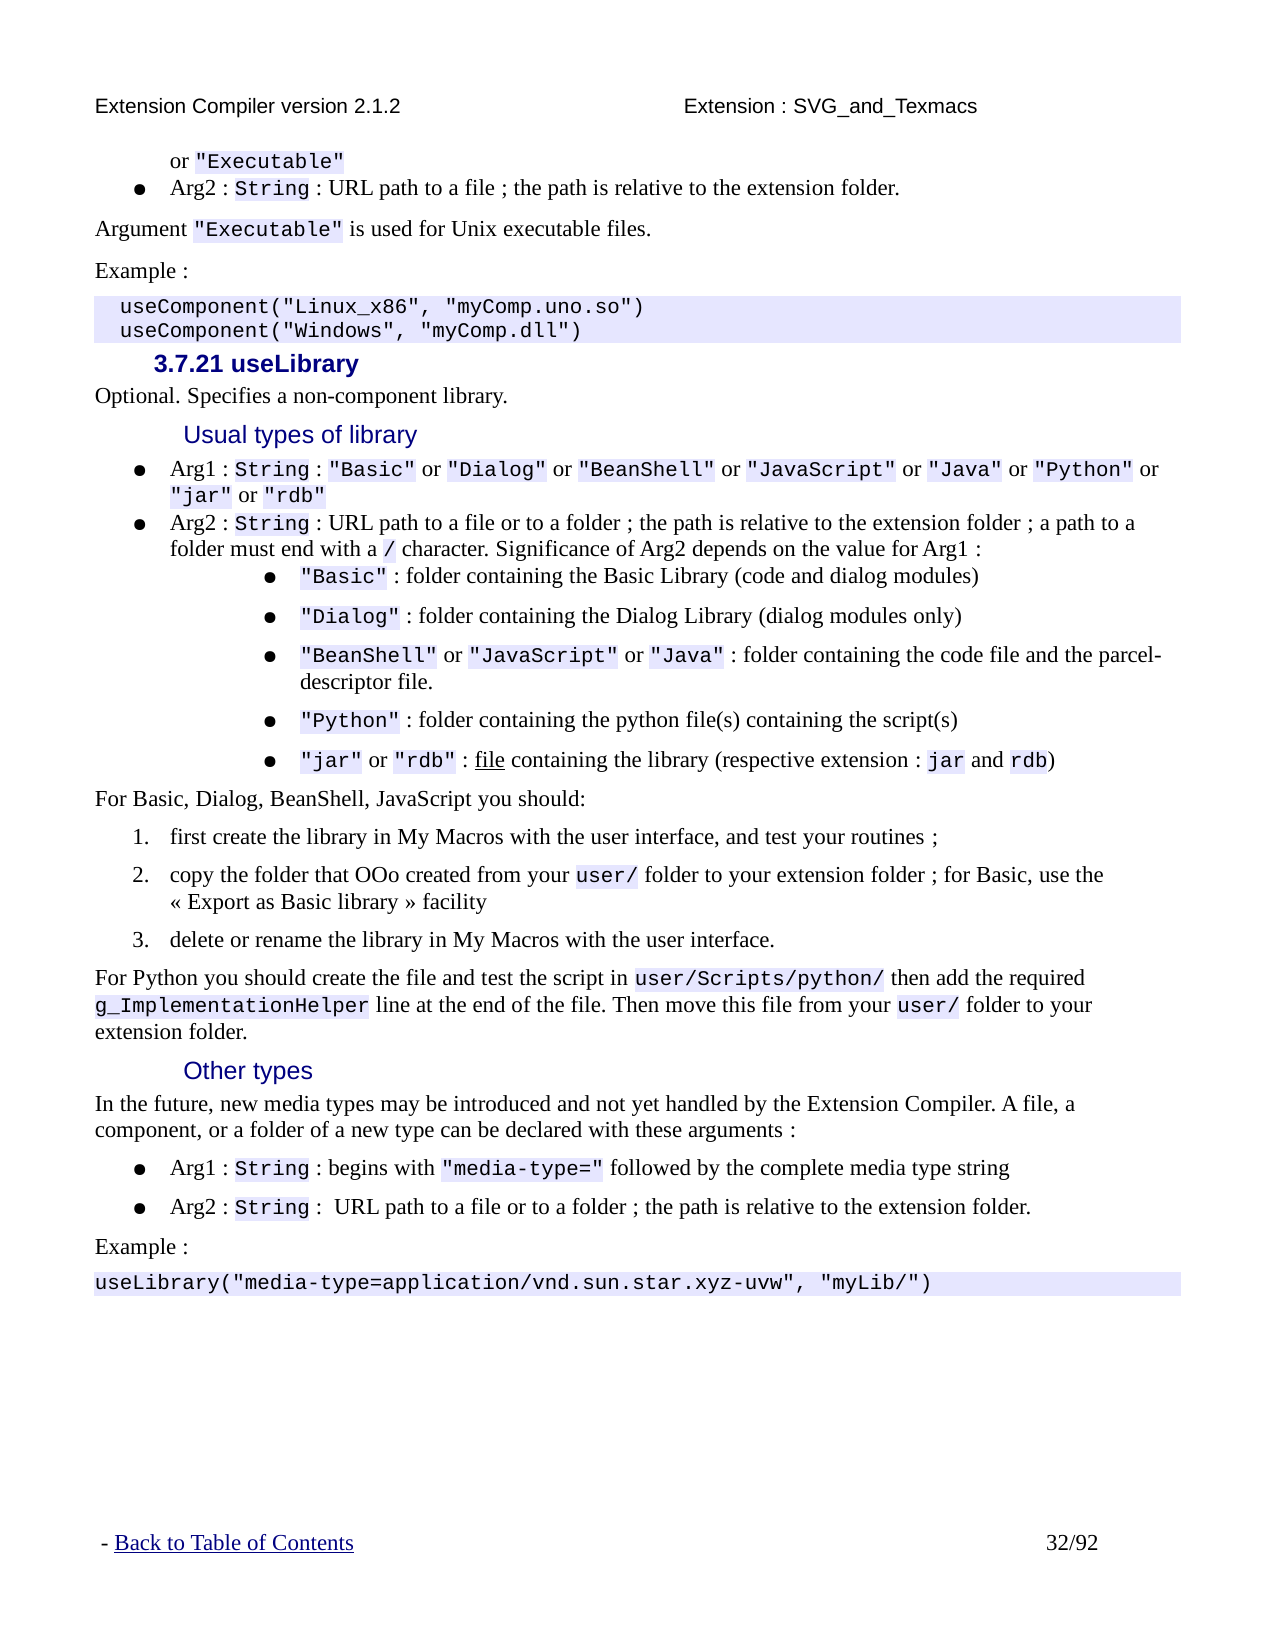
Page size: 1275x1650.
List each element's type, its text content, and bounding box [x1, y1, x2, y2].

text useComponent("Linux_x86", "myComp.uno.so") [94, 296, 1181, 319]
subtitle useLibrary [153, 349, 1181, 377]
text useLibrary("media-type=application/vnd.sun.star.xyz-uvw", "myLib/") [94, 1272, 1181, 1296]
list Arg1 : String : "Basic" or "Dialog" or "BeanShell" or "JavaScript" or "Java" or "Python" or "jar" or "rdb" [132, 455, 1181, 509]
list Arg2 : String : URL path to a file ; the path is relative to the extension folder. [132, 174, 1181, 201]
text For Python you should create the file and test the script in user/Scripts/python/ then add the required g_ImplementationHelper line at the end of the file. Then move this file from your user/ folder to your extension folder. [94, 965, 1181, 1045]
text In the future, new media types may be introduced and not yet handled by the Extension Compiler. A file, a component, or a folder of a new type can be declared with these arguments : [94, 1091, 1181, 1142]
text useComponent("Windows", "myComp.dll") [94, 319, 1181, 343]
list Arg2 : String : URL path to a file or to a folder ; the path is relative to the extension folder. [132, 1194, 1181, 1221]
text Argument "Executable" is used for Unix executable files. [94, 216, 1181, 243]
list "BeanShell" or "JavaScript" or "Java" : folder containing the code file and the parcel-descriptor file. [262, 642, 1181, 695]
list "Basic" : folder containing the Basic Library (code and dialog modules) [262, 563, 1181, 590]
text Optional. Specifies a non-component library. [94, 383, 1181, 409]
list "Dialog" : folder containing the Dialog Library (dialog modules only) [262, 603, 1181, 630]
list Arg2 : String : URL path to a file or to a folder ; the path is relative to the extension folder ; a path to a folder must end with a / character. Significance of Arg2 depends on the value for Arg1 : [132, 509, 1181, 563]
list first create the library in My Macros with the user interface, and test your routines ; [132, 824, 1181, 850]
list "Python" : folder containing the python file(s) containing the script(s) [262, 707, 1181, 734]
list or "Executable" [132, 147, 1181, 174]
text Example : [94, 1234, 1181, 1259]
list copy the folder that OOo created from your user/ folder to your extension folder ; for Basic, use the « Export as Basic library » facility [132, 862, 1181, 915]
subtitle Usual types of library [183, 421, 1181, 449]
list Arg1 : String : begins with "media-type=" followed by the complete media type string [132, 1155, 1181, 1182]
list "jar" or "rdb" : file containing the library (respective extension : jar and rdb) [262, 747, 1181, 774]
text Example : [94, 258, 1181, 283]
subtitle Other types [183, 1057, 1181, 1085]
list delete or rename the library in My Macros with the user interface. [132, 927, 1181, 953]
text For Basic, Dialog, BeanShell, JavaScript you should: [94, 786, 1181, 812]
